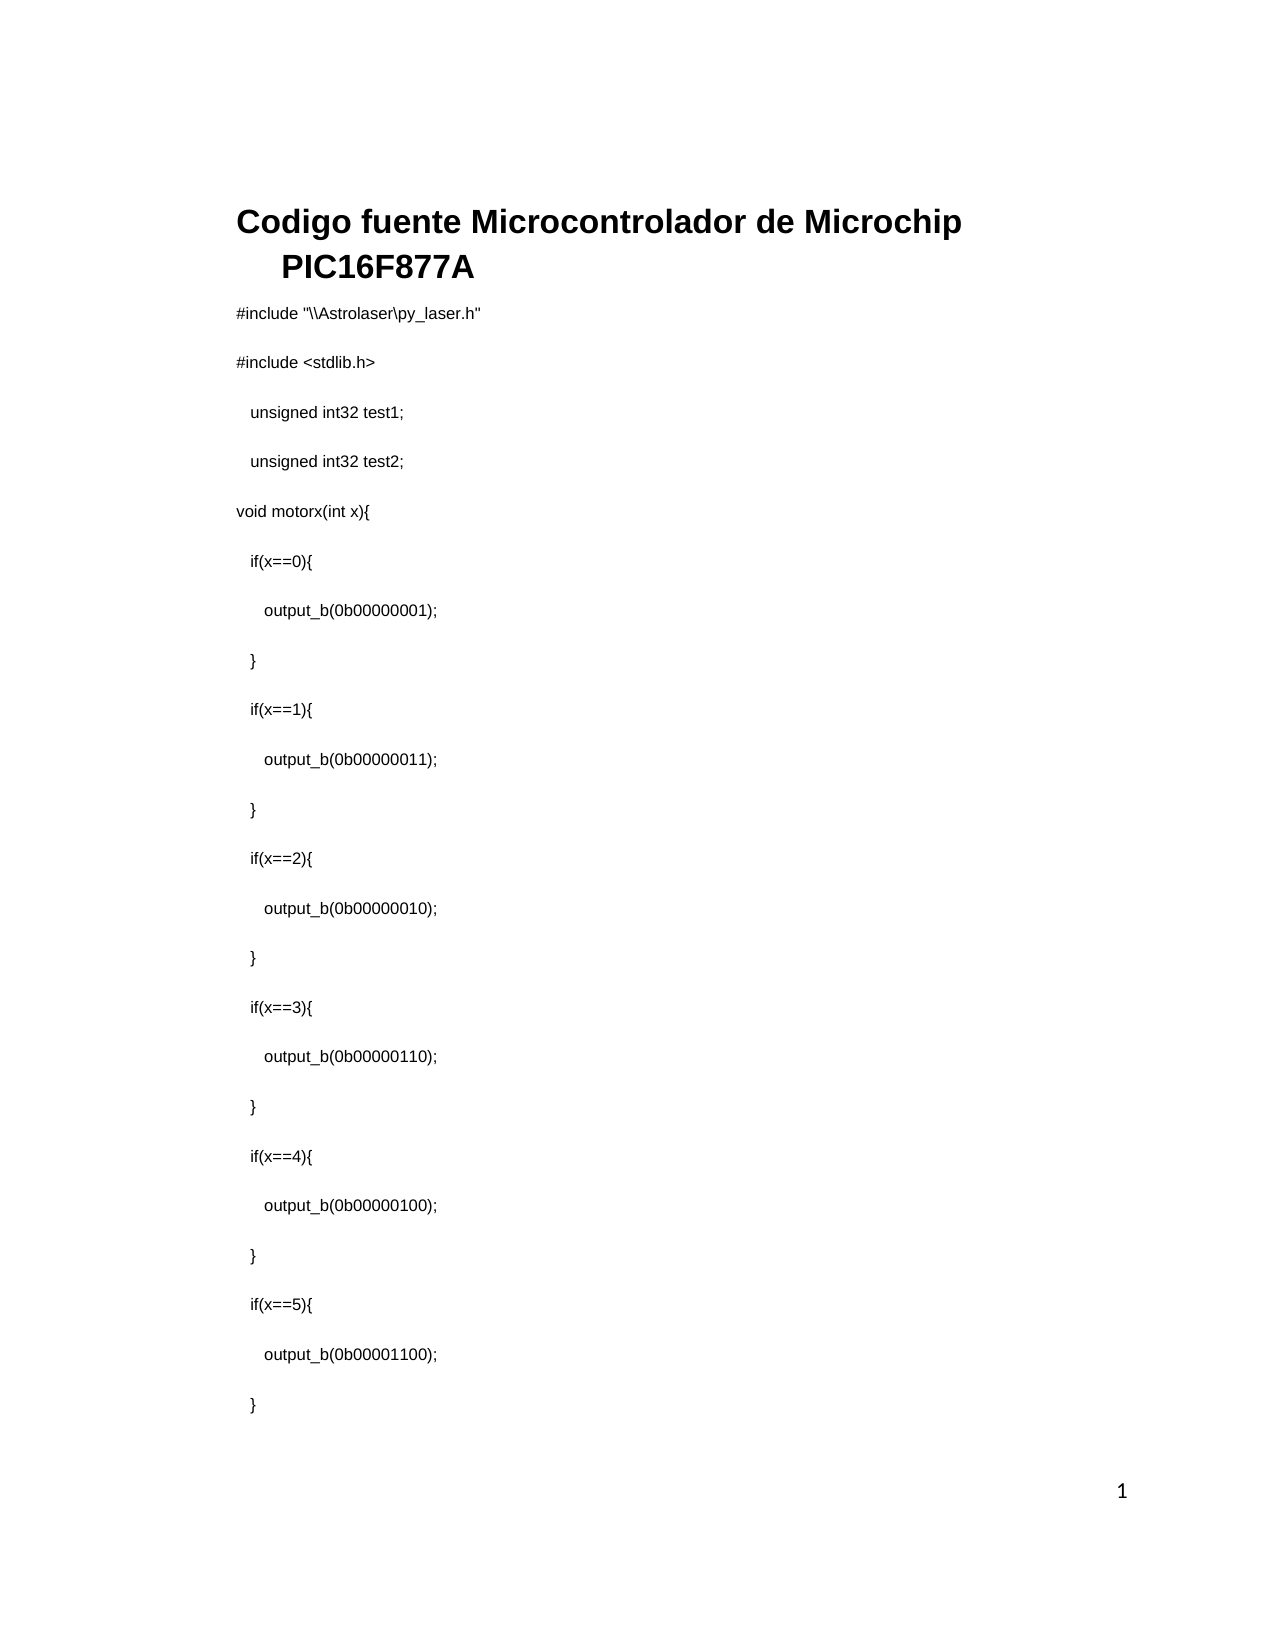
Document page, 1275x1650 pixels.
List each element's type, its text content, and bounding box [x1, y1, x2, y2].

text } [236, 1394, 1127, 1413]
text if(x==1){ [236, 700, 1127, 719]
text output_b(0b00001100); [236, 1345, 1127, 1364]
text } [236, 799, 1127, 818]
text } [236, 948, 1127, 967]
text } [236, 1246, 1127, 1265]
text void motorx(int x){ [236, 502, 1127, 521]
text if(x==3){ [236, 998, 1127, 1017]
text output_b(0b00000110); [236, 1047, 1127, 1066]
text output_b(0b00000010); [236, 898, 1127, 918]
text if(x==0){ [236, 551, 1127, 571]
text output_b(0b00000011); [236, 750, 1127, 769]
text output_b(0b00000001); [236, 601, 1127, 620]
text output_b(0b00000100); [236, 1196, 1127, 1215]
text if(x==2){ [236, 849, 1127, 868]
text } [236, 651, 1127, 670]
text if(x==4){ [236, 1146, 1127, 1166]
text #include "\\Astrolaser\py_laser.h" [236, 303, 1127, 323]
text if(x==5){ [236, 1295, 1127, 1314]
text unsigned int32 test1; [236, 403, 1127, 422]
subtitle Codigo fuente Microcontrolador de Microchip PIC16F877A [236, 202, 1127, 285]
text unsigned int32 test2; [236, 452, 1127, 471]
text } [236, 1097, 1127, 1116]
text #include <stdlib.h> [236, 353, 1127, 372]
